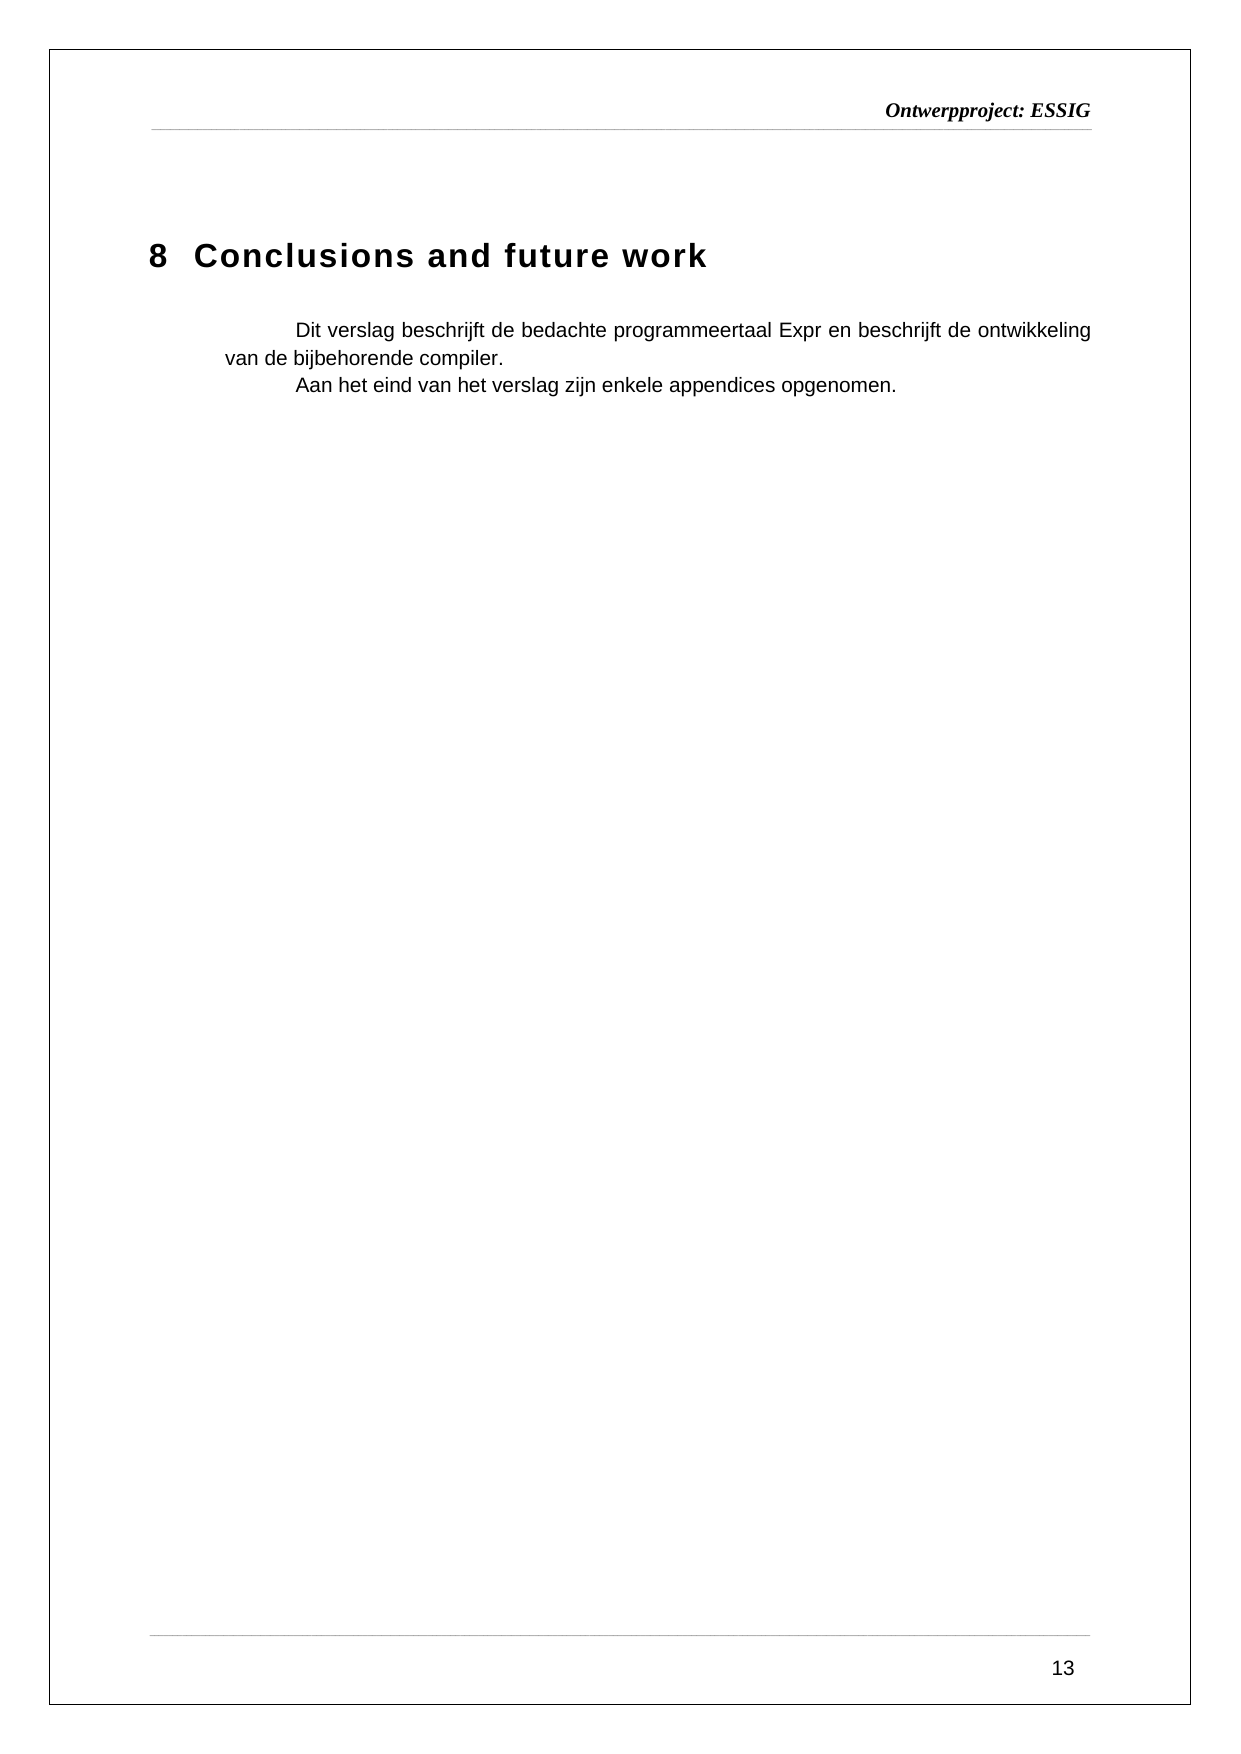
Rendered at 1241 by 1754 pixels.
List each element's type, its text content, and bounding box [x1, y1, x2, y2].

text Aan het eind van het verslag zijn enkele appendices opgenomen. [225, 373, 1092, 397]
text Dit verslag beschrijft de bedachte programmeertaal Expr en beschrijft de ontwikkeling van de bijbehorende compiler. [225, 318, 1092, 369]
subtitle Conclusions and future work [148, 236, 1187, 275]
